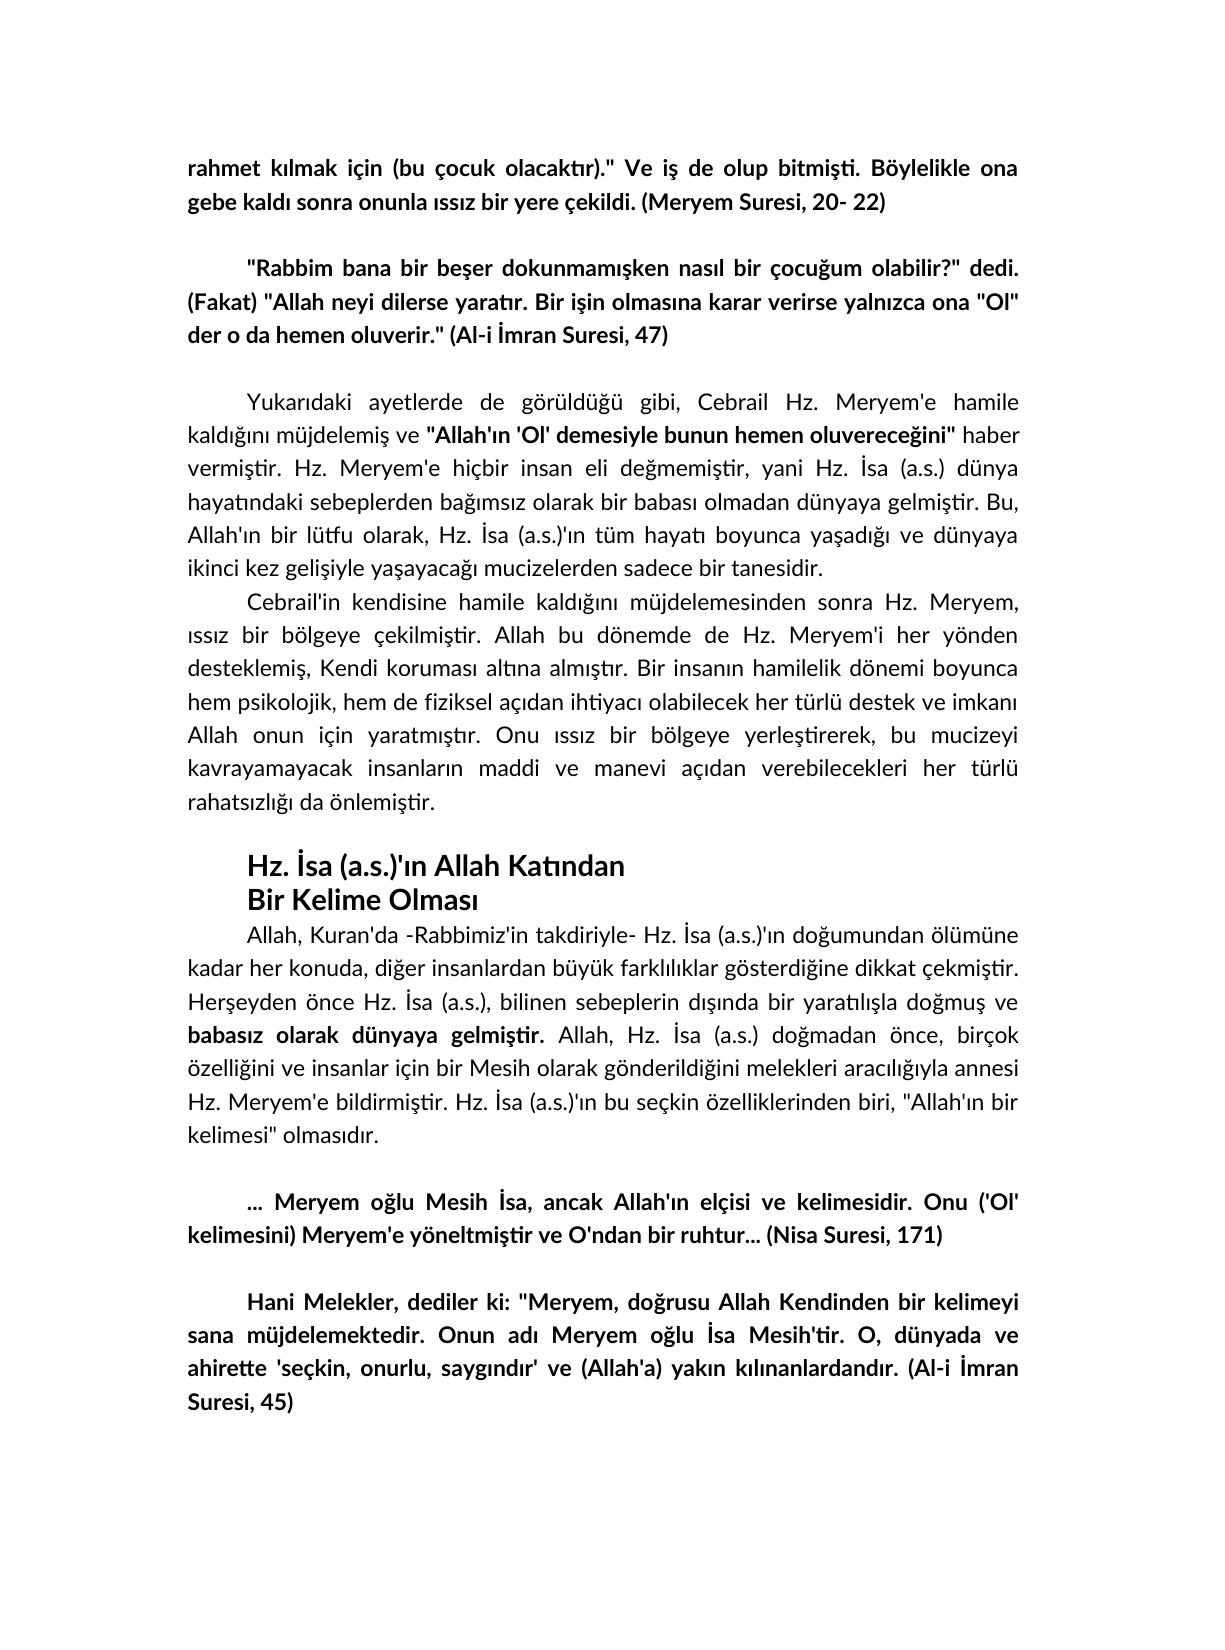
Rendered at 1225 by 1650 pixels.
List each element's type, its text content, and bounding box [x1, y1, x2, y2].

text Yukarıdaki ayetlerde de görüldüğü gibi, Cebrail Hz. Meryem'e hamile kaldığını müjdelemiş ve "Allah'ın 'Ol' demesiyle bunun hemen oluvereceğini" haber vermiştir. Hz. Meryem'e hiçbir insan eli değmemiştir, yani Hz. İsa (a.s.) dünya hayatındaki sebeplerden bağımsız olarak bir babası olmadan dünyaya gelmiştir. Bu, Allah'ın bir lütfu olarak, Hz. İsa (a.s.)'ın tüm hayatı boyunca yaşadığı ve dünyaya ikinci kez gelişiyle yaşayacağı mucizelerden sadece bir tanesidir. [187, 383, 1020, 583]
text rahmet kılmak için (bu çocuk olacaktır)." Ve iş de olup bitmişti. Böylelikle ona gebe kaldı sonra onunla ıssız bir yere çekildi. (Meryem Suresi, 20- 22) [187, 150, 1020, 217]
text "Rabbim bana bir beşer dokunmamışken nasıl bir çocuğum olabilir?" dedi. (Fakat) "Allah neyi dilerse yaratır. Bir işin olmasına karar verirse yalnızca ona "Ol" der o da hemen oluverir." (Al-i İmran Suresi, 47) [187, 250, 1020, 350]
text Bir Kelime Olması [187, 883, 1020, 917]
text ... Meryem oğlu Mesih İsa, ancak Allah'ın elçisi ve kelimesidir. Onu ('Ol' kelimesini) Meryem'e yöneltmiştir ve O'ndan bir ruhtur... (Nisa Suresi, 171) [187, 1183, 1020, 1250]
text Hani Melekler, dediler ki: "Meryem, doğrusu Allah Kendinden bir kelimeyi sana müjdelemektedir. Onun adı Meryem oğlu İsa Mesih'tir. O, dünyada ve ahirette 'seçkin, onurlu, saygındır' ve (Allah'a) yakın kılınanlardandır. (Al-i İmran Suresi, 45) [187, 1283, 1020, 1417]
text Allah, Kuran'da -Rabbimiz'in takdiriyle- Hz. İsa (a.s.)'ın doğumundan ölümüne kadar her konuda, diğer insanlardan büyük farklılıklar gösterdiğine dikkat çekmiştir. Herşeyden önce Hz. İsa (a.s.), bilinen sebeplerin dışında bir yaratılışla doğmuş ve babasız olarak dünyaya gelmiştir. Allah, Hz. İsa (a.s.) doğmadan önce, birçok özelliğini ve insanlar için bir Mesih olarak gönderildiğini melekleri aracılığıyla annesi Hz. Meryem'e bildirmiştir. Hz. İsa (a.s.)'ın bu seçkin özelliklerinden biri, "Allah'ın bir kelimesi" olmasıdır. [187, 917, 1020, 1150]
text Cebrail'in kendisine hamile kaldığını müjdelemesinden sonra Hz. Meryem, ıssız bir bölgeye çekilmiştir. Allah bu dönemde de Hz. Meryem'i her yönden desteklemiş, Kendi koruması altına almıştır. Bir insanın hamilelik dönemi boyunca hem psikolojik, hem de fiziksel açıdan ihtiyacı olabilecek her türlü destek ve imkanı Allah onun için yaratmıştır. Onu ıssız bir bölgeye yerleştirerek, bu mucizeyi kavrayamayacak insanların maddi ve manevi açıdan verebilecekleri her türlü rahatsızlığı da önlemiştir. [187, 583, 1020, 817]
text Hz. İsa (a.s.)'ın Allah Katından [187, 850, 1020, 883]
